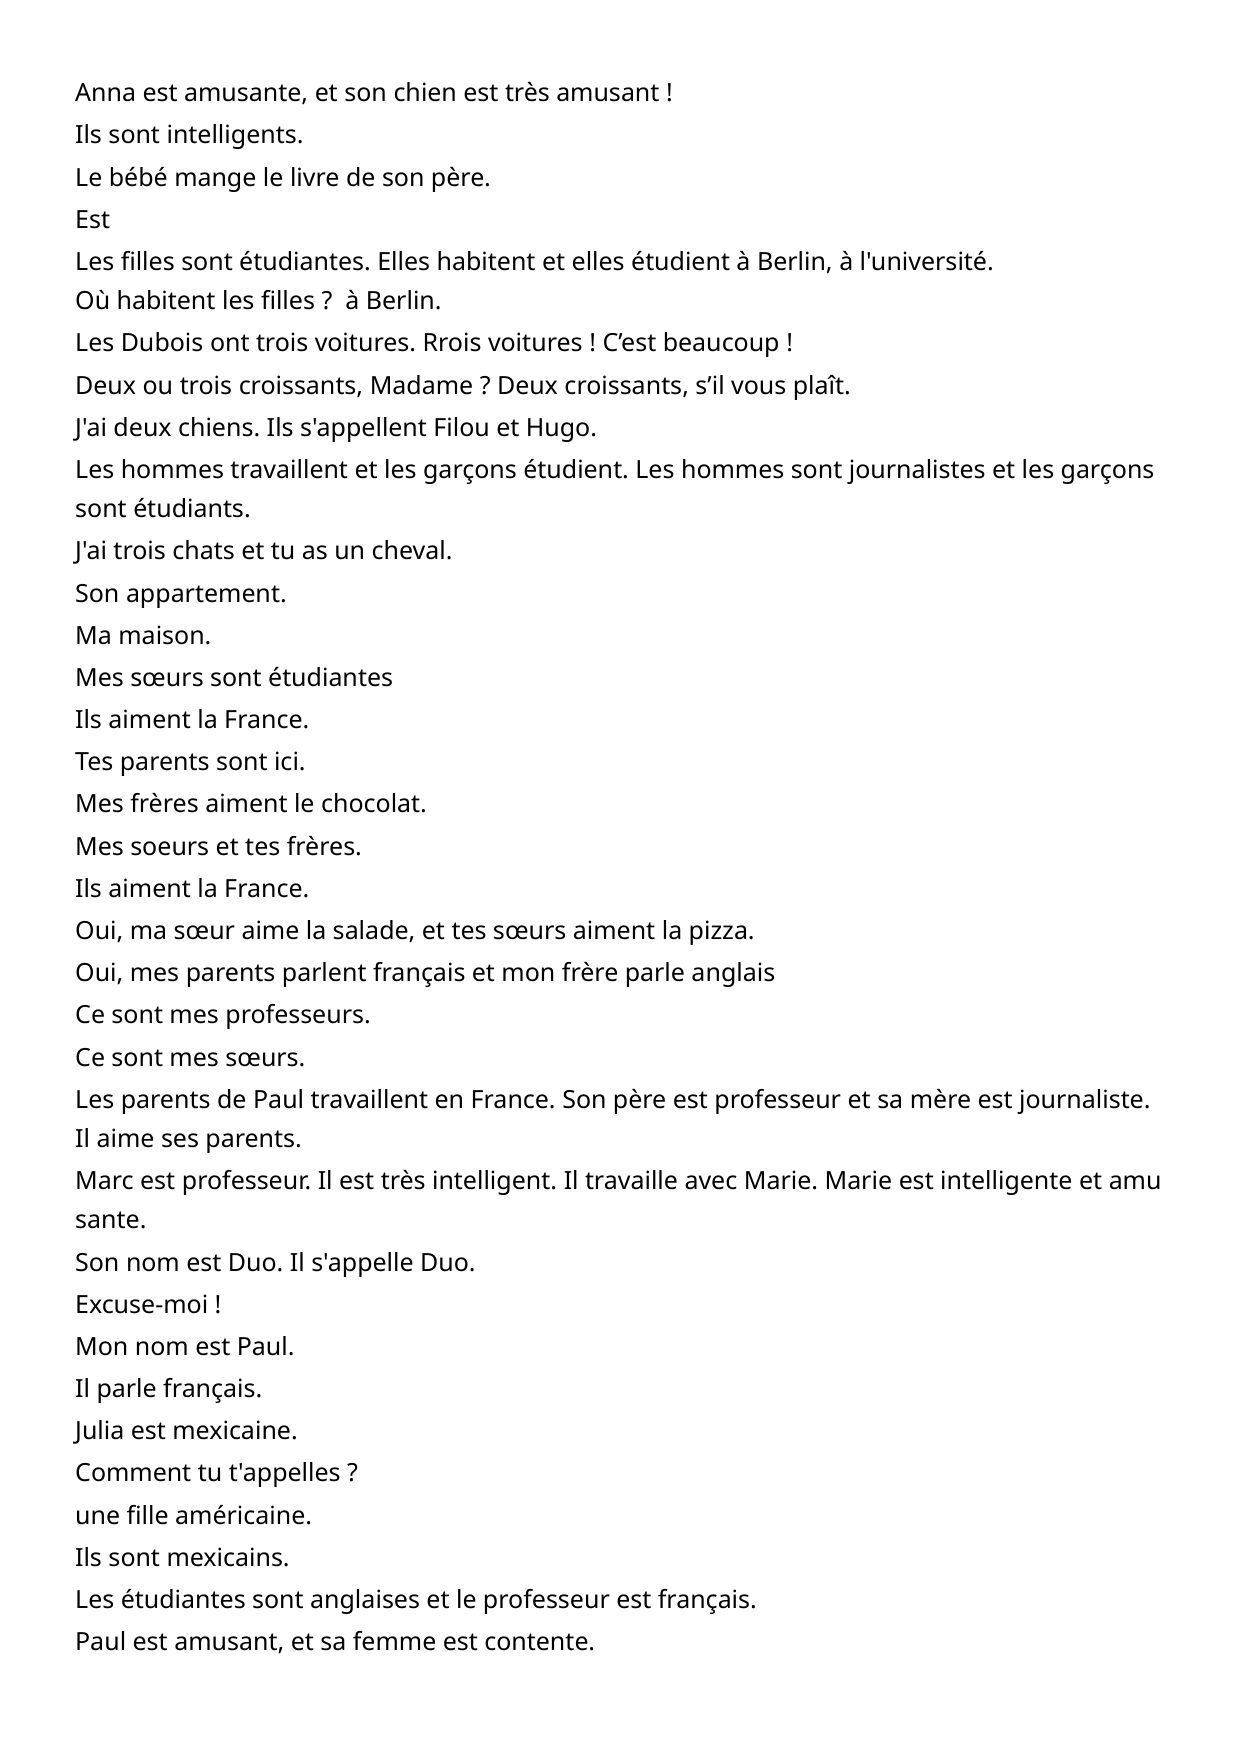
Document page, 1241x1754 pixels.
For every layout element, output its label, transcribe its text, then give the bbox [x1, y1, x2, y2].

text Les filles sont étudiantes. Elles habitent et elles étudient à Berlin, à l'université. Où habitent les filles ? à Berlin. [75, 244, 1165, 317]
text Ce sont mes professeurs. [75, 997, 1165, 1031]
text Ma maison. [75, 617, 1165, 651]
text Anna est amusante, et son chien est très amusant ! [75, 75, 1165, 109]
text Mes frères aiment le chocolat. [75, 786, 1165, 820]
text Comment tu t'appelles ? [75, 1455, 1165, 1489]
text Les Dubois ont trois voitures. Rrois voitures ! C’est beaucoup ! [75, 325, 1165, 359]
text Excuse-moi ! [75, 1286, 1165, 1320]
text Oui, ma sœur aime la salade, et tes sœurs aiment la pizza. [75, 913, 1165, 947]
text Les étudiantes sont anglaises et le professeur est français. [75, 1582, 1165, 1616]
text Ils aiment la France. [75, 871, 1165, 904]
text Ils aiment la France. [75, 702, 1165, 736]
text Ils sont intelligents. [75, 117, 1165, 151]
text J'ai trois chats et tu as un cheval. [75, 533, 1165, 567]
text Est [75, 202, 1165, 236]
text Deux ou trois croissants, Madame ? Deux croissants, s’il vous plaît. [75, 367, 1165, 401]
text Oui, mes parents parlent français et mon frère parle anglais [75, 955, 1165, 989]
text Les parents de Paul travaillent en France. Son père est professeur et sa mère est journaliste. Il aime ses parents. [75, 1081, 1165, 1155]
text Son nom est Duo. Il s'appelle Duo. [75, 1244, 1165, 1278]
text Ce sont mes sœurs. [75, 1039, 1165, 1073]
text Tes parents sont ici. [75, 744, 1165, 778]
text Ils sont mexicains. [75, 1539, 1165, 1573]
text Mes soeurs et tes frères. [75, 828, 1165, 862]
text Julia est mexicaine. [75, 1413, 1165, 1447]
text une fille américaine. [75, 1497, 1165, 1531]
text Mes sœurs sont étudiantes [75, 659, 1165, 694]
text Paul est amusant, et sa femme est contente. [75, 1624, 1165, 1658]
text Marc est professeur. Il est très intelligent. Il travaille avec Marie. Marie est intelligente et amusante. [75, 1163, 1165, 1236]
text Les hommes travaillent et les garçons étudient. Les hommes sont journalistes et les garçons sont étudiants. [75, 452, 1165, 525]
text Son appartement. [75, 575, 1165, 609]
text Mon nom est Paul. [75, 1328, 1165, 1363]
text J'ai deux chiens. Ils s'appellent Filou et Hugo. [75, 409, 1165, 443]
text Il parle français. [75, 1371, 1165, 1405]
text Le bébé mange le livre de son père. [75, 159, 1165, 193]
